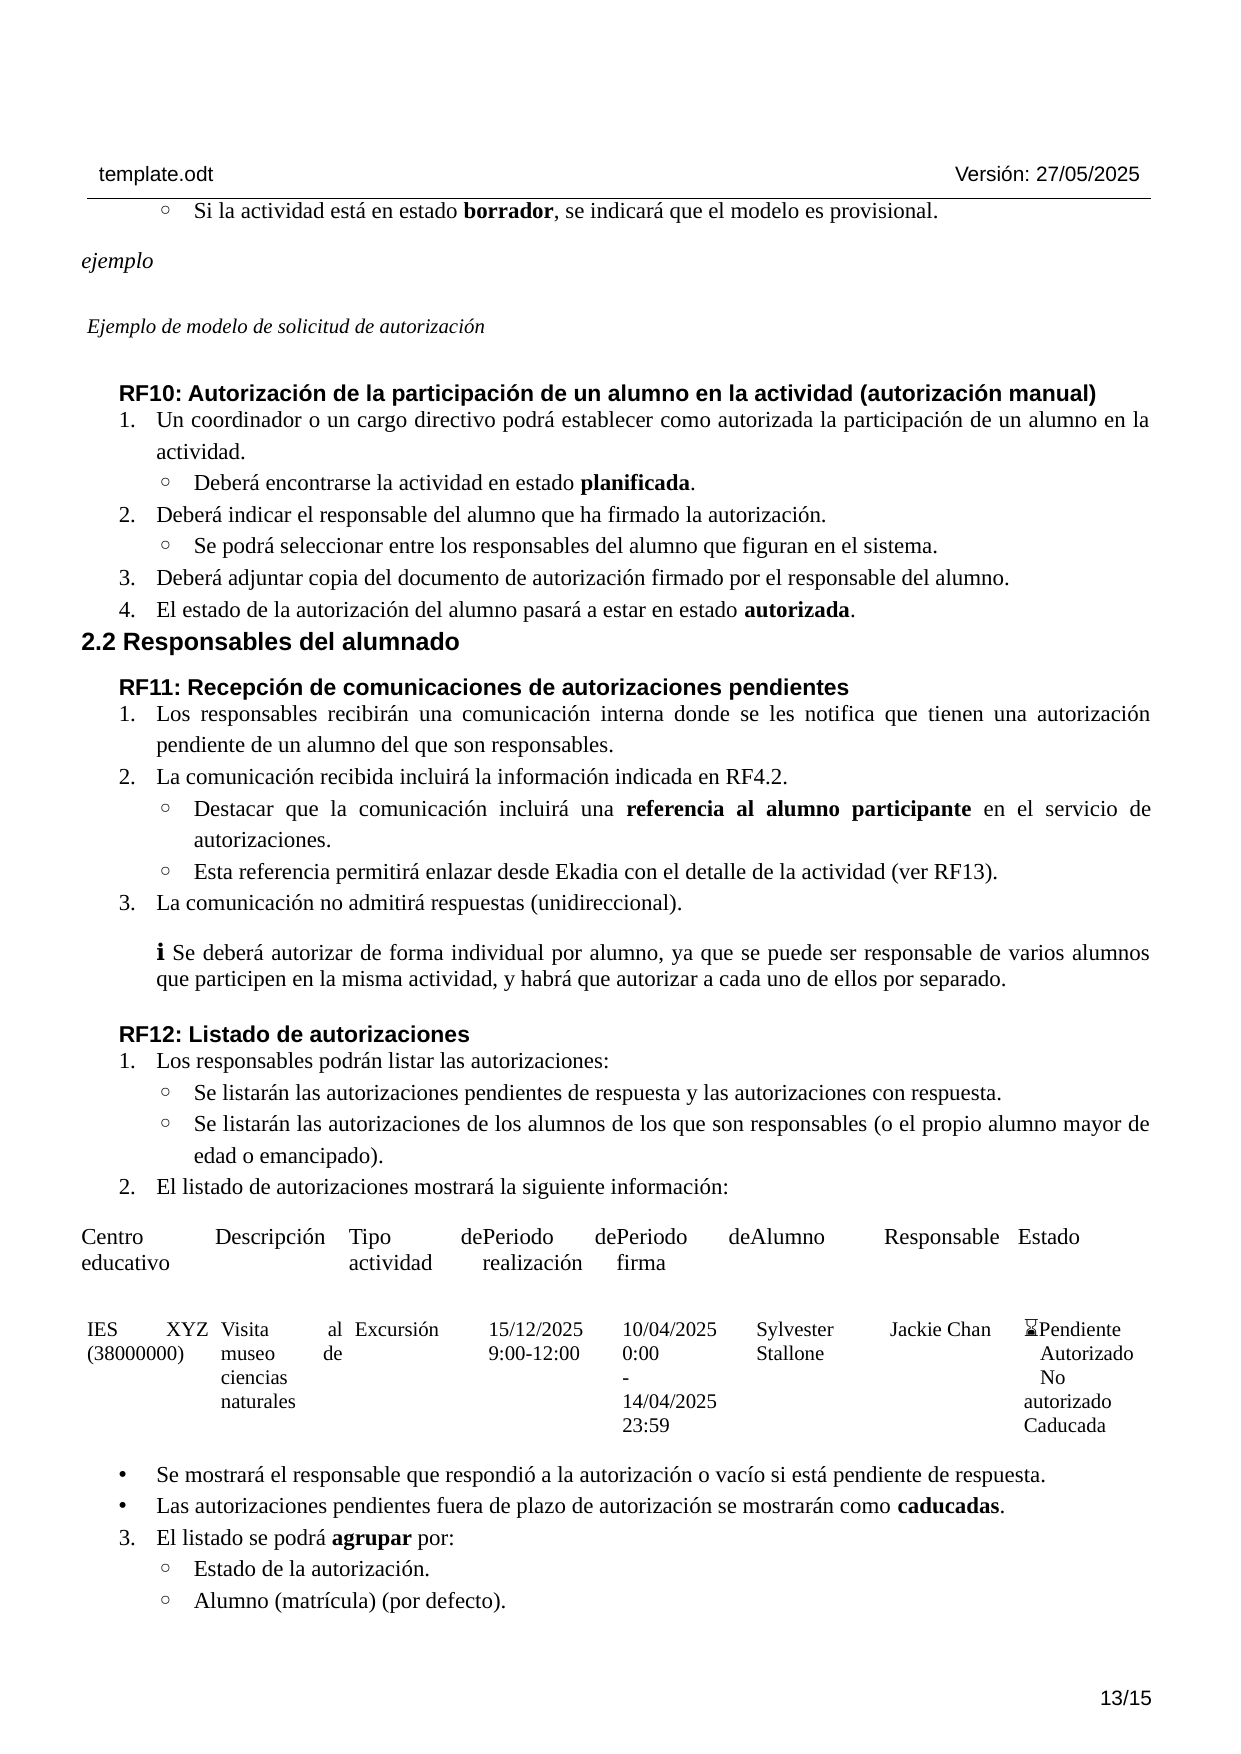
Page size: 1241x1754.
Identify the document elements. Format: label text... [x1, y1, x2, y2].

text ℹ️ Se deberá autorizar de forma individual por alumno, ya que se puede ser responsable de varios alumnos que participen en la misma actividad, y habrá que autorizar a cada uno de ellos por separado. [156, 939, 1152, 991]
table_header Alumno [750, 1205, 884, 1293]
table_header ejemplo [81, 229, 1152, 291]
table_header Tipo de actividad [349, 1205, 482, 1293]
subtitle RF10: Autorización de la participación de un alumno en la actividad (autorización manual) [118, 380, 1152, 406]
list El listado de autorizaciones mostrará la siguiente información: [118, 1173, 1152, 1200]
table_header Descripción [215, 1205, 348, 1293]
table_header Estado [1018, 1205, 1152, 1293]
subtitle RF11: Recepción de comunicaciones de autorizaciones pendientes [118, 674, 1152, 700]
list Deberá encontrarse la actividad en estado planificada. [156, 469, 1152, 496]
table_cell Visita al museo de ciencias naturales [215, 1293, 348, 1461]
table_header Responsable [884, 1205, 1018, 1293]
list Un coordinador o un cargo directivo podrá establecer como autorizada la participación de un alumno en la actividad. [118, 406, 1152, 464]
table_cell Excursión [349, 1293, 482, 1461]
list Estado de la autorización. [156, 1555, 1152, 1582]
table_cell Ejemplo de modelo de solicitud de autorización [81, 291, 1152, 362]
list El estado de la autorización del alumno pasará a estar en estado autorizada. [118, 596, 1152, 622]
table_cell Jackie Chan [884, 1293, 1018, 1461]
list Se mostrará el responsable que respondió a la autorización o vacío si está pendiente de respuesta. [118, 1461, 1152, 1487]
list Los responsables recibirán una comunicación interna donde se les notifica que tienen una autorización pendiente de un alumno del que son responsables. [118, 700, 1152, 758]
table_cell 15/12/2025 9:00-12:00 [483, 1293, 616, 1461]
subtitle RF12: Listado de autorizaciones [118, 1021, 1152, 1047]
subtitle 2.2 Responsables del alumnado [81, 627, 1152, 656]
list Los responsables podrán listar las autorizaciones: [118, 1047, 1152, 1073]
list Deberá adjuntar copia del documento de autorización firmado por el responsable del alumno. [118, 564, 1152, 590]
list Se podrá seleccionar entre los responsables del alumno que figuran en el sistema. [156, 532, 1152, 559]
list La comunicación recibida incluirá la información indicada en RF4.2. [118, 763, 1152, 789]
list Destacar que la comunicación incluirá una referencia al alumno participante en el servicio de autorizaciones. [156, 795, 1152, 853]
table_header Periodo de realización [483, 1205, 616, 1293]
list Alumno (matrícula) (por defecto). [156, 1587, 1152, 1613]
list Si la actividad está en estado borrador, se indicará que el modelo es provisional. [156, 197, 1152, 224]
table_cell Sylvester Stallone [750, 1293, 884, 1461]
table_cell 10/04/2025 0:00 - 14/04/2025 23:59 [616, 1293, 750, 1461]
list La comunicación no admitirá respuestas (unidireccional). [118, 889, 1152, 916]
table_cell IES XYZ (38000000) [81, 1293, 215, 1461]
list El listado se podrá agrupar por: [118, 1524, 1152, 1550]
list Las autorizaciones pendientes fuera de plazo de autorización se mostrarán como caducadas. [118, 1492, 1152, 1519]
list Esta referencia permitirá enlazar desde Ekadia con el detalle de la actividad (ver RF13). [156, 858, 1152, 884]
table_header Periodo de firma [616, 1205, 750, 1293]
table_cell ⌛Pendiente ✅Autorizado ❌No autorizado Caducada [1018, 1293, 1152, 1461]
table_header Centro educativo [81, 1205, 215, 1293]
list Deberá indicar el responsable del alumno que ha firmado la autorización. [118, 501, 1152, 527]
list Se listarán las autorizaciones de los alumnos de los que son responsables (o el propio alumno mayor de edad o emancipado). [156, 1110, 1152, 1168]
list Se listarán las autorizaciones pendientes de respuesta y las autorizaciones con respuesta. [156, 1079, 1152, 1105]
